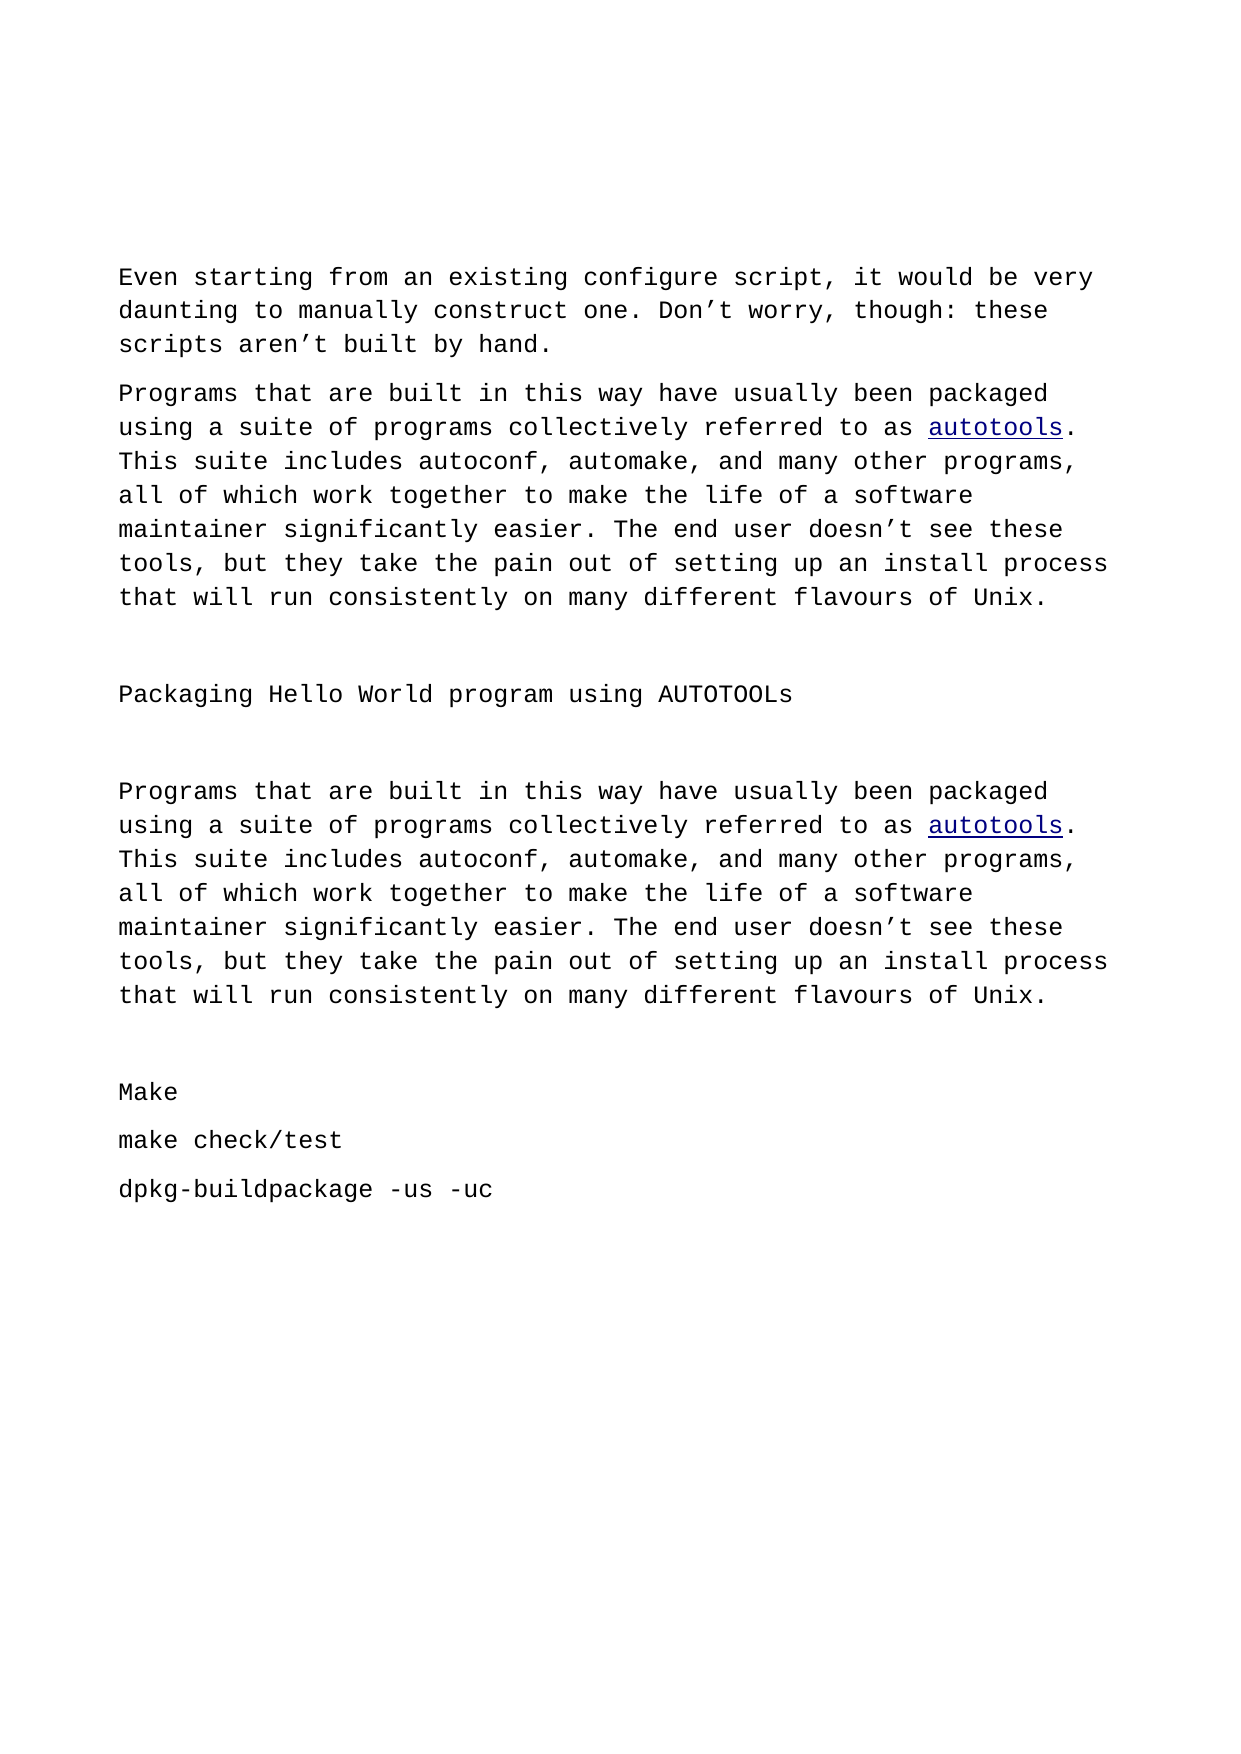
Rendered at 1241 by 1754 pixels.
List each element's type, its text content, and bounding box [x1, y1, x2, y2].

text Programs that are built in this way have usually been packaged using a suite of programs collectively referred to as autotools. This suite includes autoconf, automake, and many other programs, all of which work together to make the life of a software maintainer significantly easier. The end user doesn’t see these tools, but they take the pain out of setting up an install process that will run consistently on many different flavours of Unix. [118, 381, 1122, 613]
text dpkg-buildpackage -us -uc [118, 1177, 1122, 1205]
text Packaging Hello World program using AUTOTOOLs [118, 681, 1122, 710]
text Programs that are built in this way have usually been packaged using a suite of programs collectively referred to as autotools. This suite includes autoconf, automake, and many other programs, all of which work together to make the life of a software maintainer significantly easier. The end user doesn’t see these tools, but they take the pain out of setting up an install process that will run consistently on many different flavours of Unix. [118, 779, 1122, 1011]
text make check/test [118, 1128, 1122, 1156]
text Even starting from an existing configure script, it would be very daunting to manually construct one. Don’t worry, though: these scripts aren’t built by hand. [118, 264, 1122, 360]
text Make [118, 1079, 1122, 1108]
